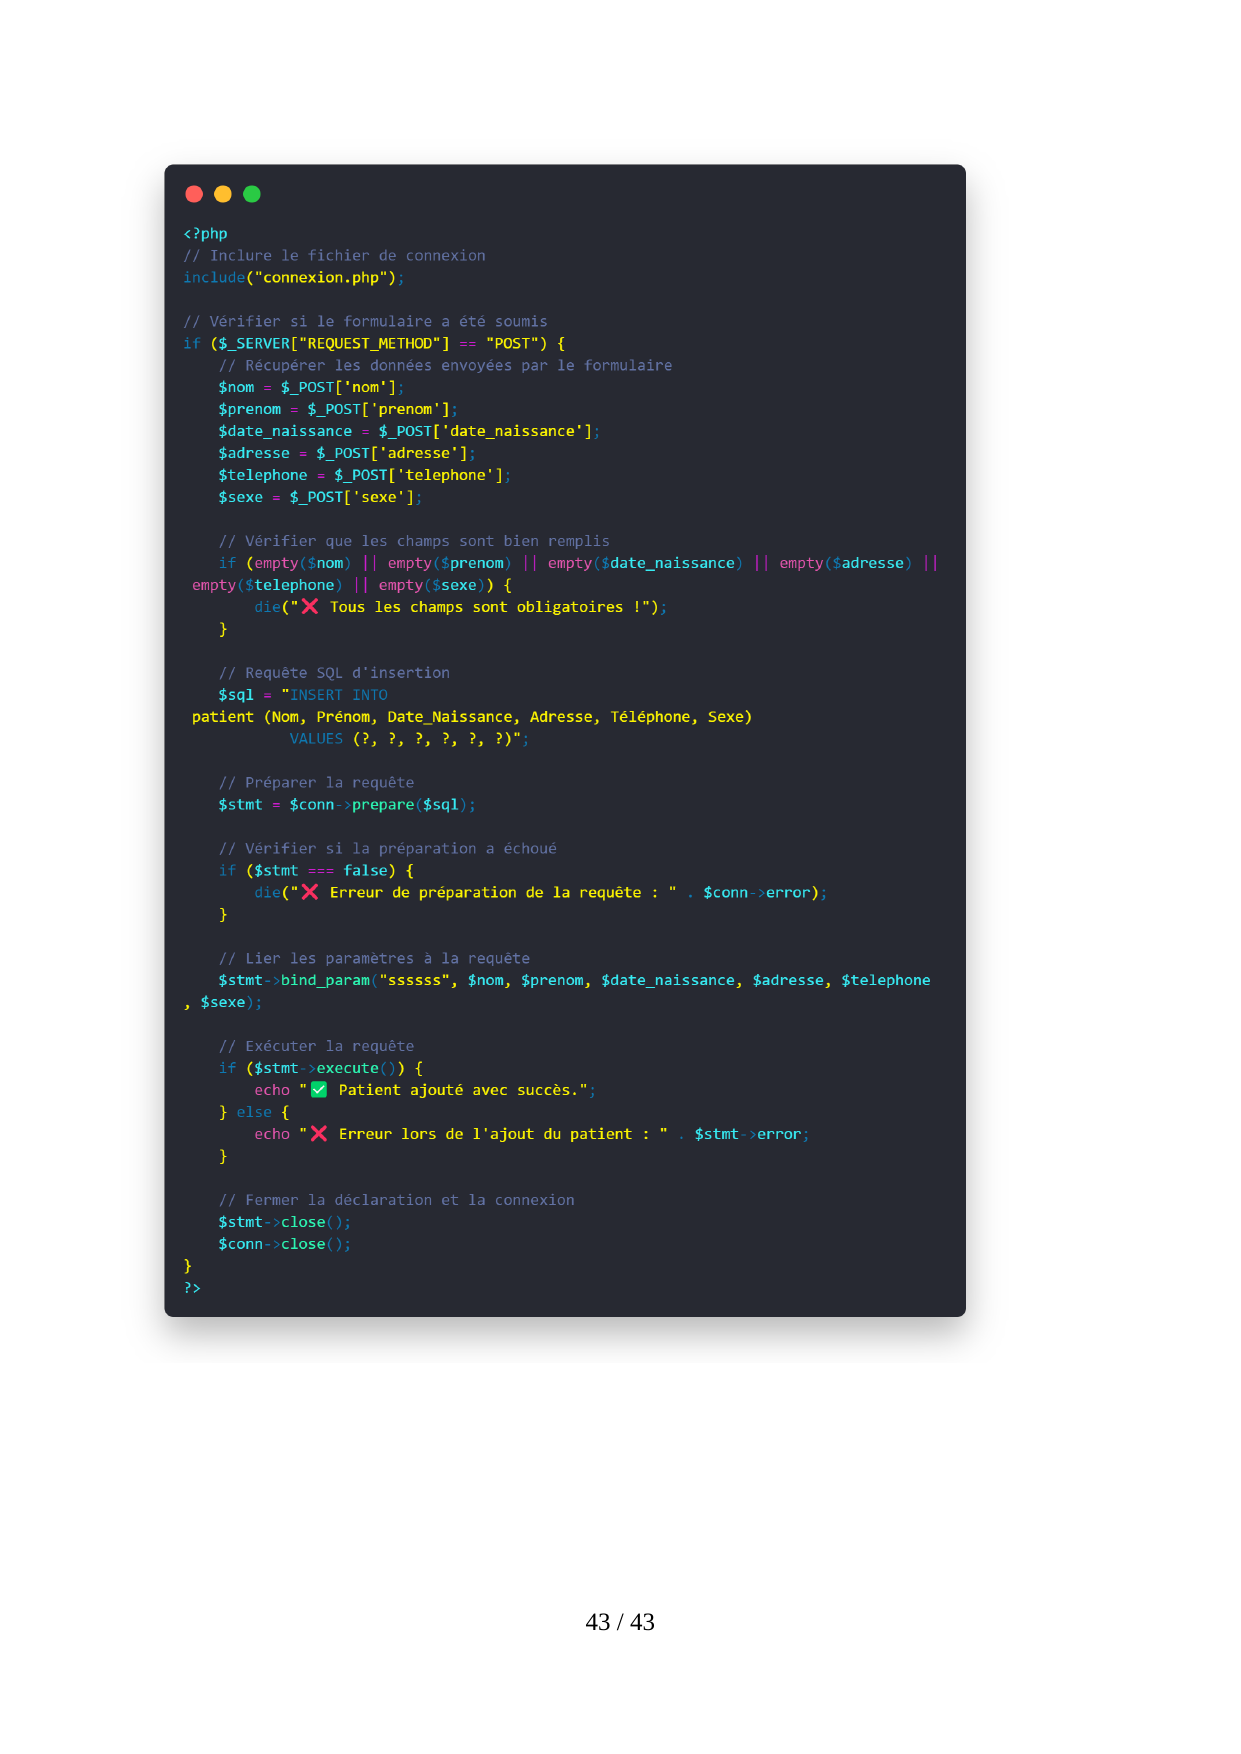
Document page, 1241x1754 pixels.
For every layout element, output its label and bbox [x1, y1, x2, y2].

picture [118, 118, 1012, 1363]
